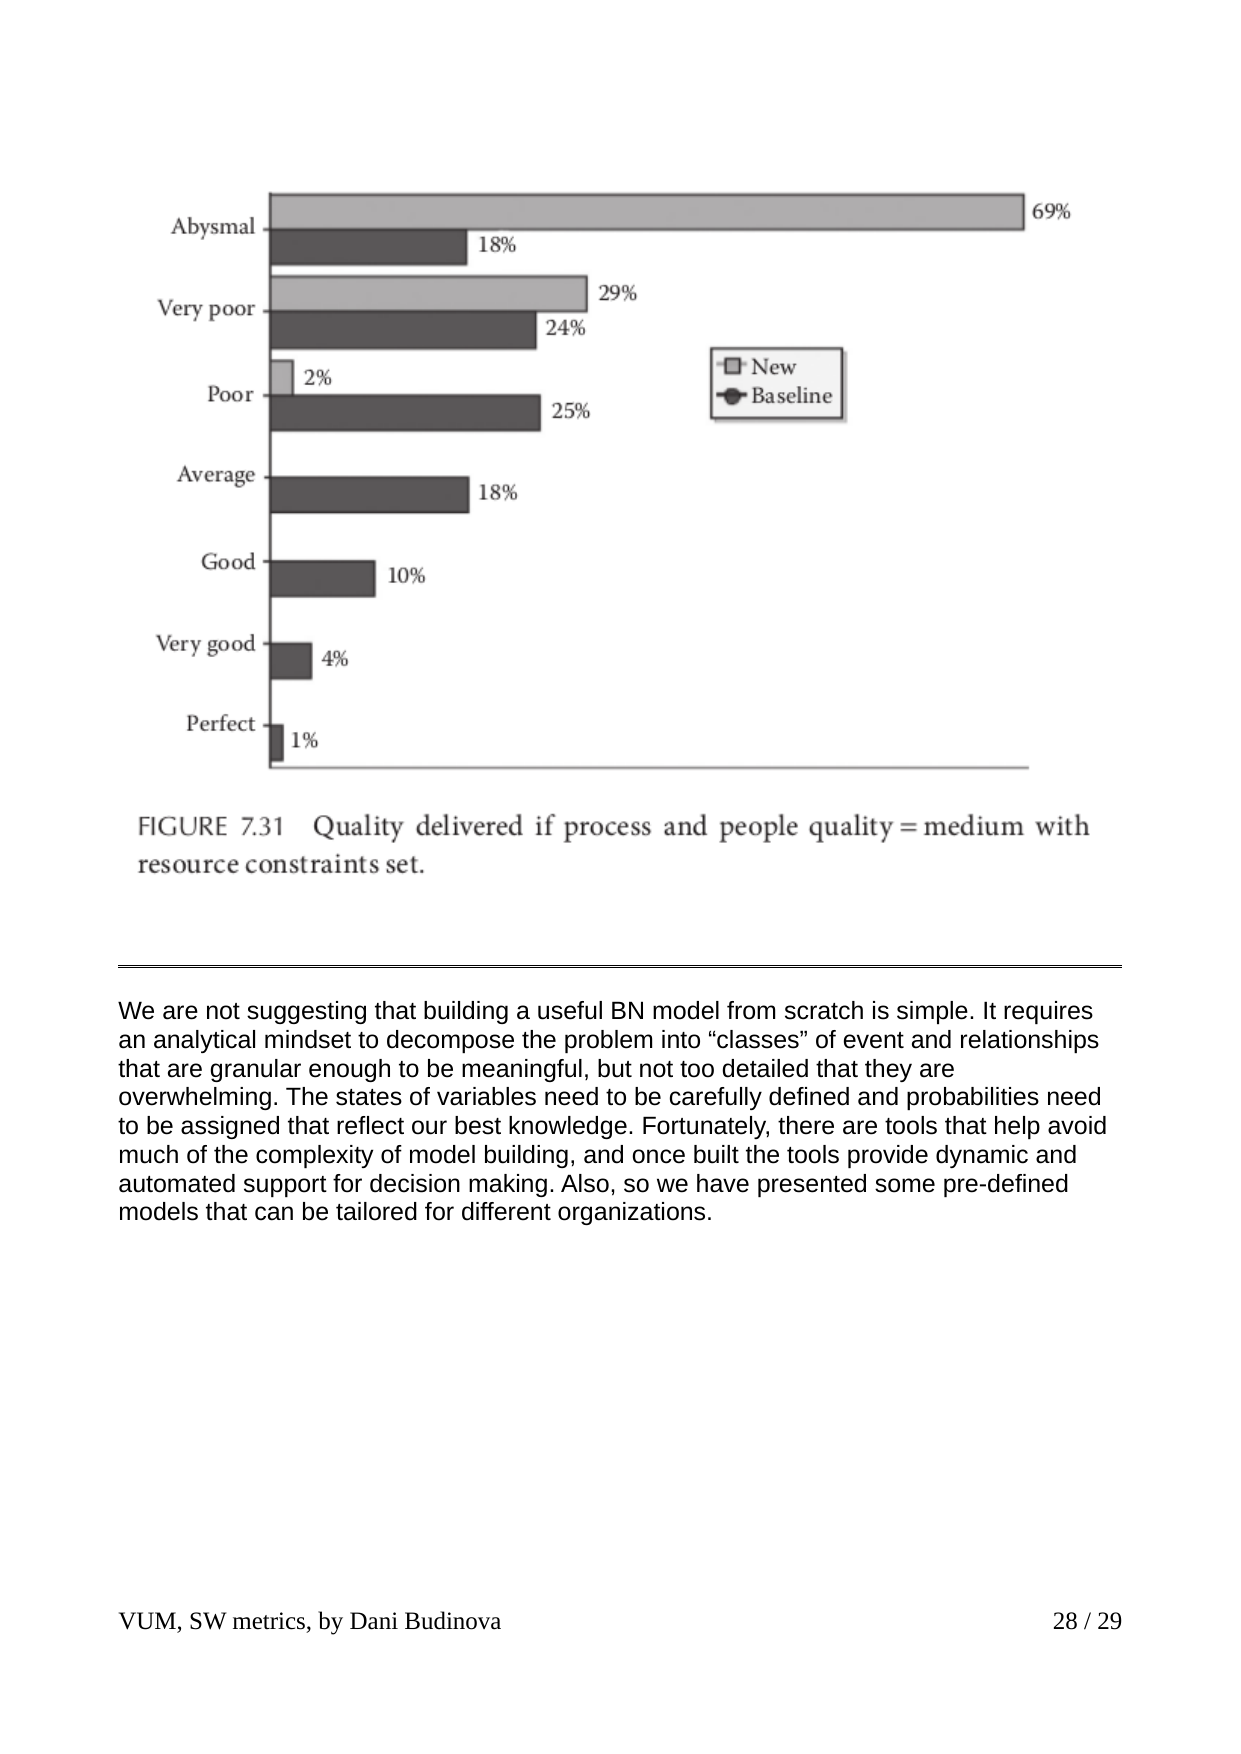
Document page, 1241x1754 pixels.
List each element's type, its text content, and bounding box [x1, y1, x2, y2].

text We are not suggesting that building a useful BN model from scratch is simple. It requires an analytical mindset to decompose the problem into “classes” of event and relationships that are granular enough to be meaningful, but not too detailed that they are overwhelming. The states of variables need to be carefully defined and probabilities need to be assigned that reflect our best knowledge. Fortunately, there are tools that help avoid much of the complexity of model building, and once built the tools provide dynamic and automated support for decision making. Also, so we have presented some pre-defined models that can be tailored for different organizations. [118, 996, 1122, 1226]
picture [118, 175, 1123, 932]
